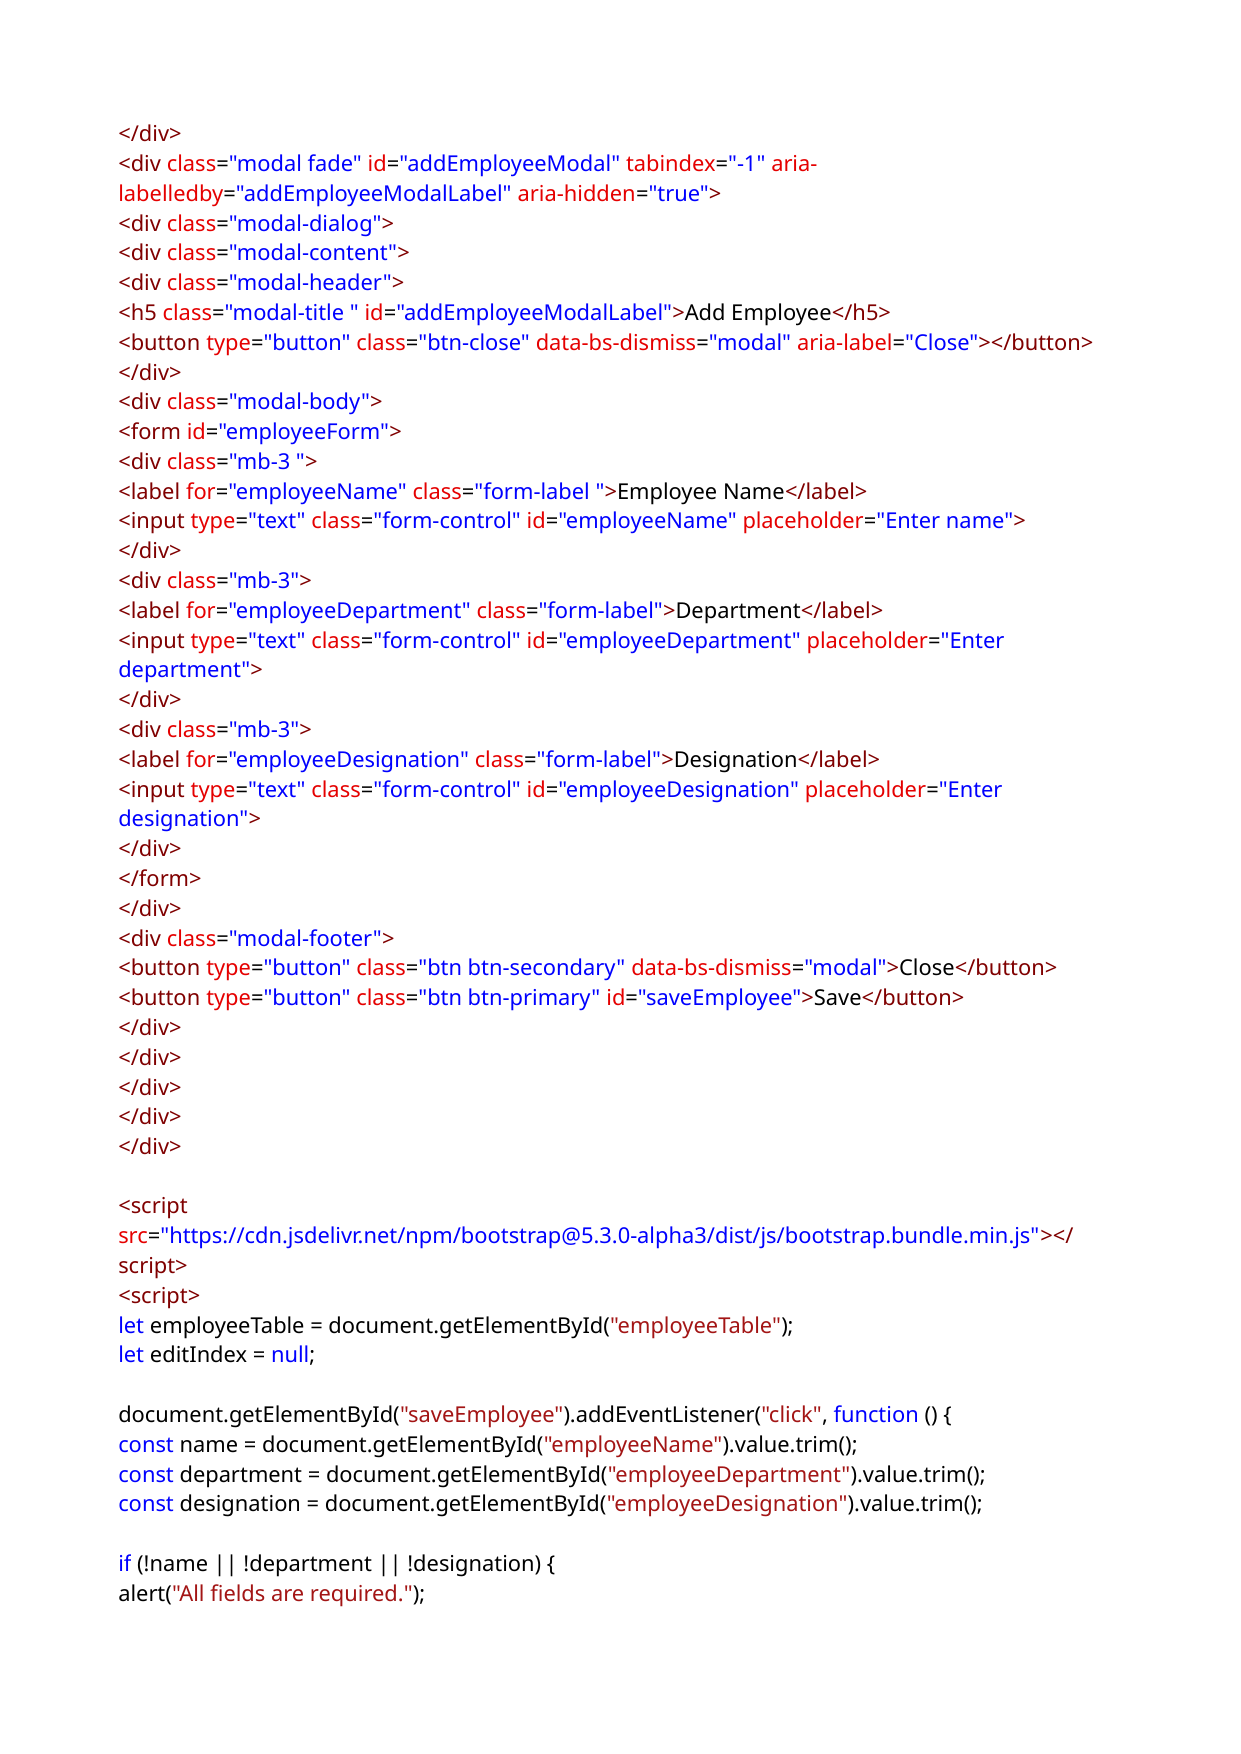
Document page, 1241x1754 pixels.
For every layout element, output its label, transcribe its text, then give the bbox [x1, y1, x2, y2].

text document.getElementById("saveEmployee").addEventListener("click", function () { [118, 1399, 1122, 1429]
text </div> [118, 535, 1122, 565]
text </div> [118, 1101, 1122, 1131]
text <input type="text" class="form-control" id="employeeDepartment" placeholder="Enter department"> [118, 624, 1122, 684]
text <input type="text" class="form-control" id="employeeDesignation" placeholder="Enter designation"> [118, 773, 1122, 833]
text </div> [118, 356, 1122, 386]
text if (!name || !department || !designation) { [118, 1548, 1122, 1578]
text <div class="mb-3"> [118, 714, 1122, 744]
text const name = document.getElementById("employeeName").value.trim(); [118, 1429, 1122, 1458]
text <div class="modal-body"> [118, 386, 1122, 416]
text <div class="mb-3 "> [118, 446, 1122, 476]
text <div class="mb-3"> [118, 565, 1122, 595]
text <div class="modal-content"> [118, 237, 1122, 267]
text let employeeTable = document.getElementById("employeeTable"); [118, 1310, 1122, 1339]
text </div> [118, 118, 1122, 148]
text <button type="button" class="btn btn-secondary" data-bs-dismiss="modal">Close</button> [118, 952, 1122, 982]
text let editIndex = null; [118, 1339, 1122, 1369]
text <h5 class="modal-title " id="addEmployeeModalLabel">Add Employee</h5> [118, 297, 1122, 327]
text <script src="https://cdn.jsdelivr.net/npm/bootstrap@5.3.0-alpha3/dist/js/bootstrap.bundle.min.js"></script> [118, 1191, 1122, 1280]
text <form id="employeeForm"> [118, 416, 1122, 446]
text <label for="employeeName" class="form-label ">Employee Name</label> [118, 476, 1122, 505]
text </div> [118, 1042, 1122, 1071]
text <label for="employeeDepartment" class="form-label">Department</label> [118, 595, 1122, 624]
text <button type="button" class="btn btn-primary" id="saveEmployee">Save</button> [118, 982, 1122, 1012]
text <div class="modal fade" id="addEmployeeModal" tabindex="-1" aria-labelledby="addEmployeeModalLabel" aria-hidden="true"> [118, 148, 1122, 207]
text <label for="employeeDesignation" class="form-label">Designation</label> [118, 744, 1122, 773]
text </div> [118, 893, 1122, 922]
text <button type="button" class="btn-close" data-bs-dismiss="modal" aria-label="Close"></button> [118, 327, 1122, 356]
text </div> [118, 833, 1122, 863]
text <div class="modal-dialog"> [118, 207, 1122, 237]
text </form> [118, 863, 1122, 893]
text alert("All fields are required."); [118, 1578, 1122, 1607]
text </div> [118, 1131, 1122, 1161]
text </div> [118, 1012, 1122, 1042]
text <script> [118, 1280, 1122, 1310]
text const designation = document.getElementById("employeeDesignation").value.trim(); [118, 1488, 1122, 1518]
text const department = document.getElementById("employeeDepartment").value.trim(); [118, 1458, 1122, 1488]
text <div class="modal-header"> [118, 267, 1122, 297]
text </div> [118, 684, 1122, 714]
text <input type="text" class="form-control" id="employeeName" placeholder="Enter name"> [118, 505, 1122, 535]
text <div class="modal-footer"> [118, 922, 1122, 952]
text </div> [118, 1071, 1122, 1101]
